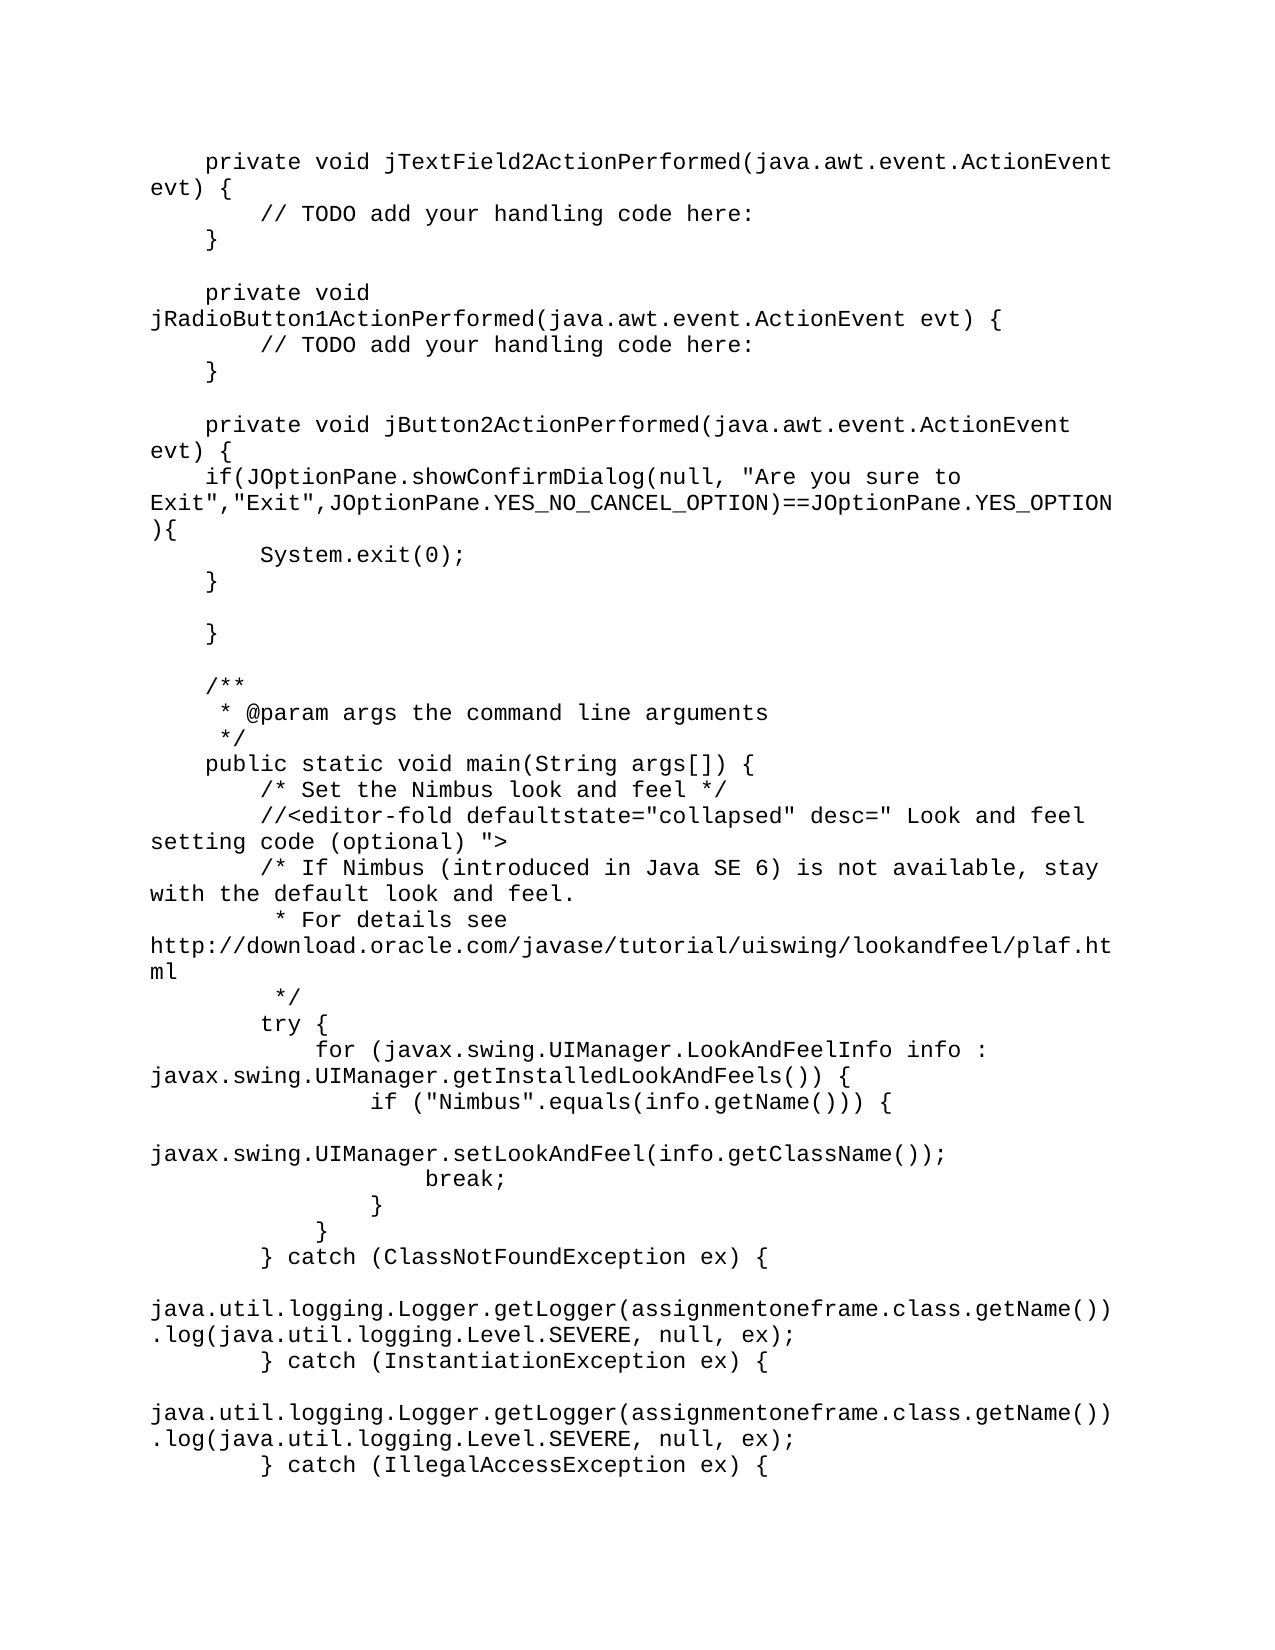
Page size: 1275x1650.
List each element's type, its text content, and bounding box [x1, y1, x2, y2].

text /* If Nimbus (introduced in Java SE 6) is not available, stay with the default look and feel. [150, 857, 1125, 908]
text } [150, 228, 1125, 254]
text private void jButton2ActionPerformed(java.awt.event.ActionEvent evt) { [150, 413, 1125, 465]
text /* Set the Nimbus look and feel */ [150, 779, 1125, 805]
text // TODO add your handling code here: [150, 334, 1125, 359]
text private void jRadioButton1ActionPerformed(java.awt.event.ActionEvent evt) { [150, 282, 1125, 334]
text * @param args the command line arguments [150, 701, 1125, 727]
text java.util.logging.Logger.getLogger(assignmentoneframe.class.getName()).log(java.util.logging.Level.SEVERE, null, ex); [150, 1272, 1125, 1349]
text public static void main(String args[]) { [150, 753, 1125, 779]
text private void jTextField2ActionPerformed(java.awt.event.ActionEvent evt) { [150, 150, 1125, 202]
text if(JOptionPane.showConfirmDialog(null, "Are you sure to Exit","Exit",JOptionPane.YES_NO_CANCEL_OPTION)==JOptionPane.YES_OPTION){ [150, 465, 1125, 543]
text java.util.logging.Logger.getLogger(assignmentoneframe.class.getName()).log(java.util.logging.Level.SEVERE, null, ex); [150, 1375, 1125, 1453]
text * For details see http://download.oracle.com/javase/tutorial/uiswing/lookandfeel/plaf.html [150, 908, 1125, 986]
text } [150, 621, 1125, 647]
text javax.swing.UIManager.setLookAndFeel(info.getClassName()); [150, 1116, 1125, 1168]
text */ [150, 986, 1125, 1012]
text } [150, 1194, 1125, 1220]
text // TODO add your handling code here: [150, 202, 1125, 228]
text } [150, 359, 1125, 386]
text for (javax.swing.UIManager.LookAndFeelInfo info : javax.swing.UIManager.getInstalledLookAndFeels()) { [150, 1038, 1125, 1090]
text } catch (IllegalAccessException ex) { [150, 1453, 1125, 1479]
text System.exit(0); [150, 543, 1125, 569]
text /** [150, 675, 1125, 701]
text } [150, 569, 1125, 595]
text } catch (InstantiationException ex) { [150, 1349, 1125, 1375]
text if ("Nimbus".equals(info.getName())) { [150, 1090, 1125, 1116]
text try { [150, 1012, 1125, 1038]
text //<editor-fold defaultstate="collapsed" desc=" Look and feel setting code (optional) "> [150, 805, 1125, 857]
text } [150, 1220, 1125, 1246]
text } catch (ClassNotFoundException ex) { [150, 1246, 1125, 1272]
text */ [150, 727, 1125, 753]
text break; [150, 1168, 1125, 1194]
